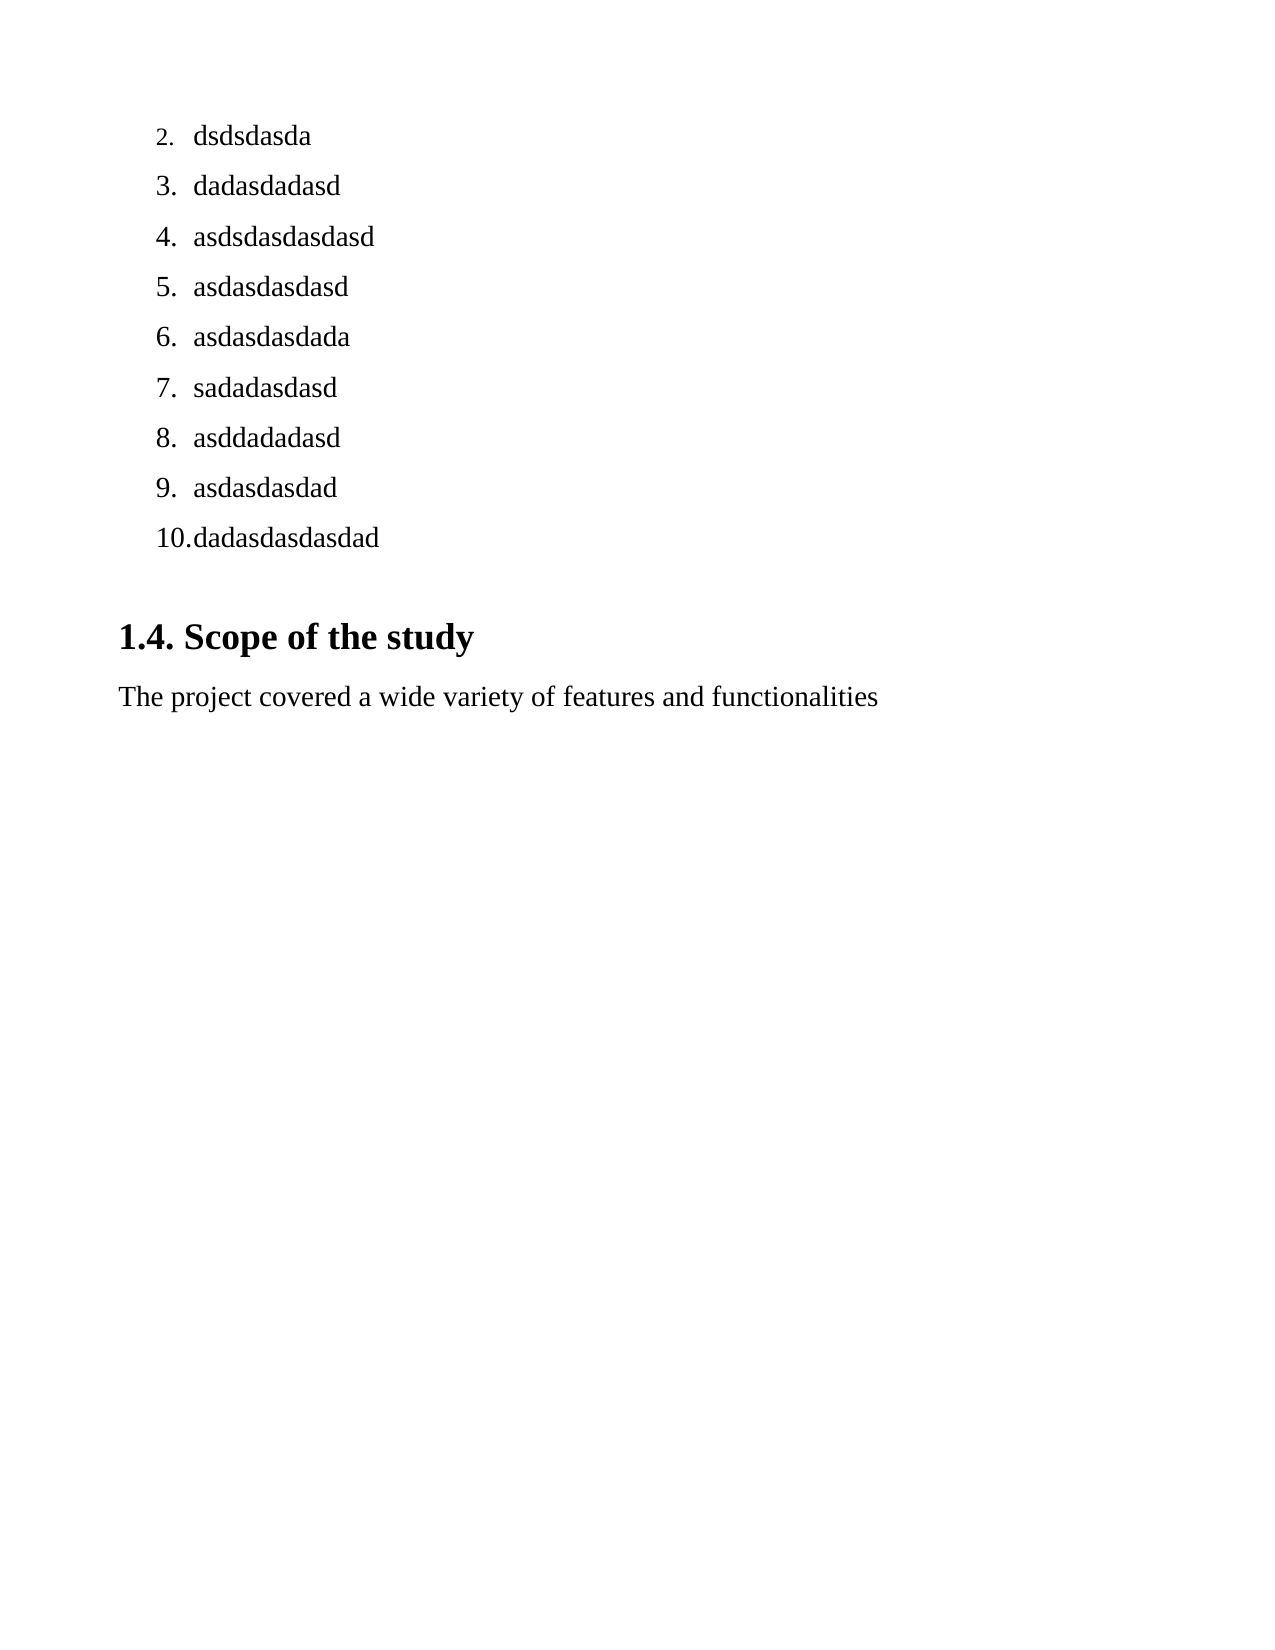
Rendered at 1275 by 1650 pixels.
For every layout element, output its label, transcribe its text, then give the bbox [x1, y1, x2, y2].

list asdasdasdad [156, 470, 1157, 504]
list asdasdasdada [156, 319, 1157, 353]
text 1.4. Scope of the study [118, 614, 1157, 657]
list asdsdasdasdasd [156, 219, 1157, 252]
list sadadasdasd [156, 370, 1157, 403]
list dadasdadasd [156, 168, 1157, 202]
list asddadadasd [156, 420, 1157, 453]
list asdasdasdasd [156, 269, 1157, 303]
list dsdsdasda [156, 118, 1157, 152]
text The project covered a wide variety of features and functionalities [118, 679, 1157, 712]
list dadasdasdasdad [156, 521, 1157, 554]
